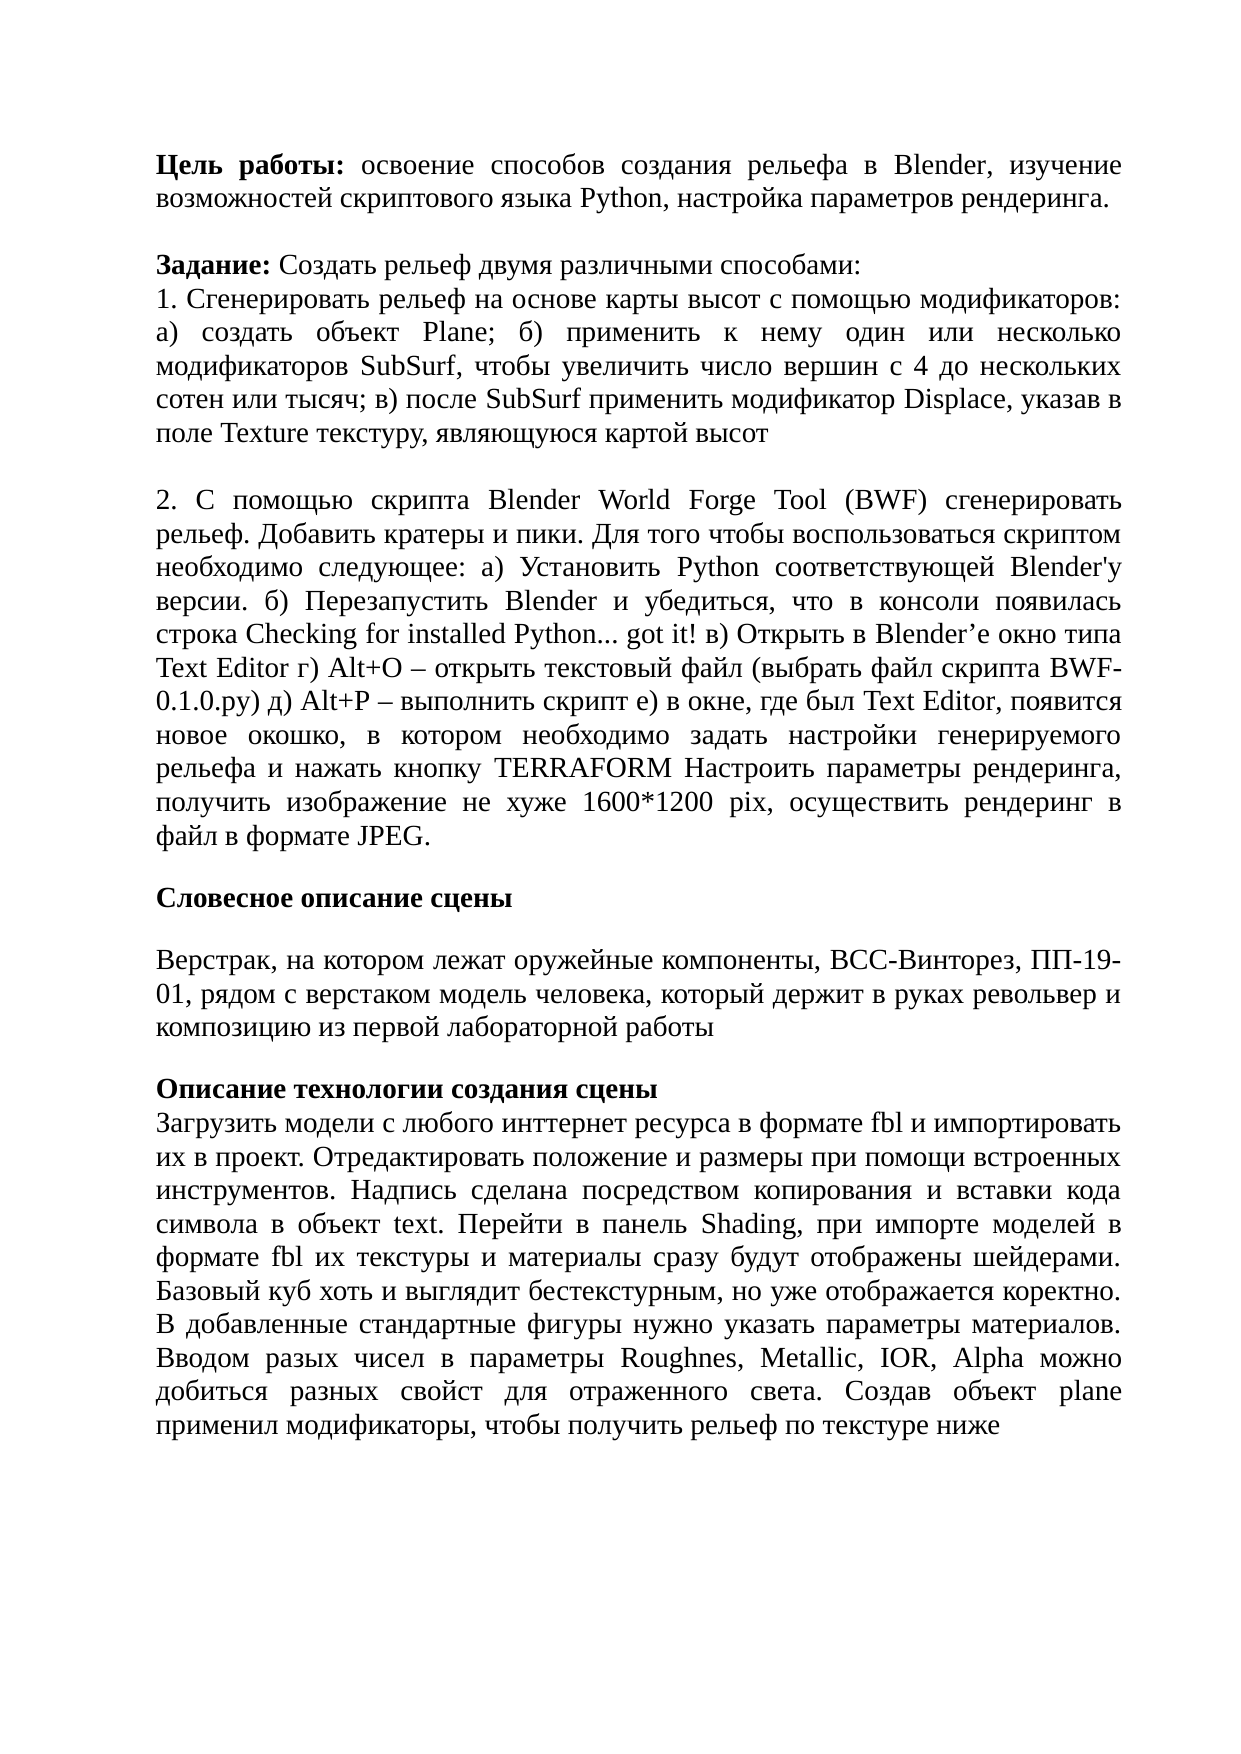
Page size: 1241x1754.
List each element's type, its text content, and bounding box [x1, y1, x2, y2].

text Описание технологии создания сцены [156, 1072, 1122, 1105]
text Цель работы: освоение способов создания рельефа в Blender, изучение возможностей скриптового языка Python, настройка параметров рендеринга. [156, 147, 1122, 214]
text 2. С помощью скрипта Blender World Forge Tool (BWF) сгенерировать рельеф. Добавить кратеры и пики. Для того чтобы воспользоваться скриптом необходимо следующее: а) Установить Python соответствующей Blender'у версии. б) Перезапустить Blender и убедиться, что в консоли появилась строка Checking for installed Python... got it! в) Открыть в Blender’е окно типа Text Editor г) Alt+O – открыть текстовый файл (выбрать файл скрипта BWF-0.1.0.py) д) Alt+P – выполнить скрипт е) в окне, где был Text Editor, появится новое окошко, в котором необходимо задать настройки генерируемого рельефа и нажать кнопку TERRAFORM Настроить параметры рендеринга, получить изображение не хуже 1600*1200 pix, осуществить рендеринг в файл в формате JPEG. [156, 482, 1122, 851]
text Верстрак, на котором лежат оружейные компоненты, ВСС-Винторез, ПП-19-01, рядом с верстаком модель человека, который держит в руках револьвер и композицию из первой лабораторной работы [156, 942, 1122, 1043]
text Задание: Создать рельеф двумя различными способами: [156, 247, 1122, 281]
text Словесное описание сцены [156, 880, 1122, 913]
text Загрузить модели с любого инттернет ресурса в формате fbl и импортировать их в проект. Отредактировать положение и размеры при помощи встроенных инструментов. Надпись сделана посредством копирования и вставки кода символа в объект text. Перейти в панель Shading, при импорте моделей в формате fbl их текстуры и материалы сразу будут отображены шейдерами. Базовый куб хоть и выглядит бестекстурным, но уже отображается коректно. В добавленные стандартные фигуры нужно указать параметры материалов. Вводом разых чисел в параметры Roughnes, Metallic, IOR, Alpha можно добиться разных свойст для отраженного света. Создав объект plane применил модификаторы, чтобы получить рельеф по текстуре ниже [156, 1105, 1122, 1441]
text 1. Сгенерировать рельеф на основе карты высот с помощью модификаторов: а) создать объект Plane; б) применить к нему один или несколько модификаторов SubSurf, чтобы увеличить число вершин с 4 до нескольких сотен или тысяч; в) после SubSurf применить модификатор Displace, указав в поле Texture текстуру, являющуюся картой высот [156, 281, 1122, 449]
